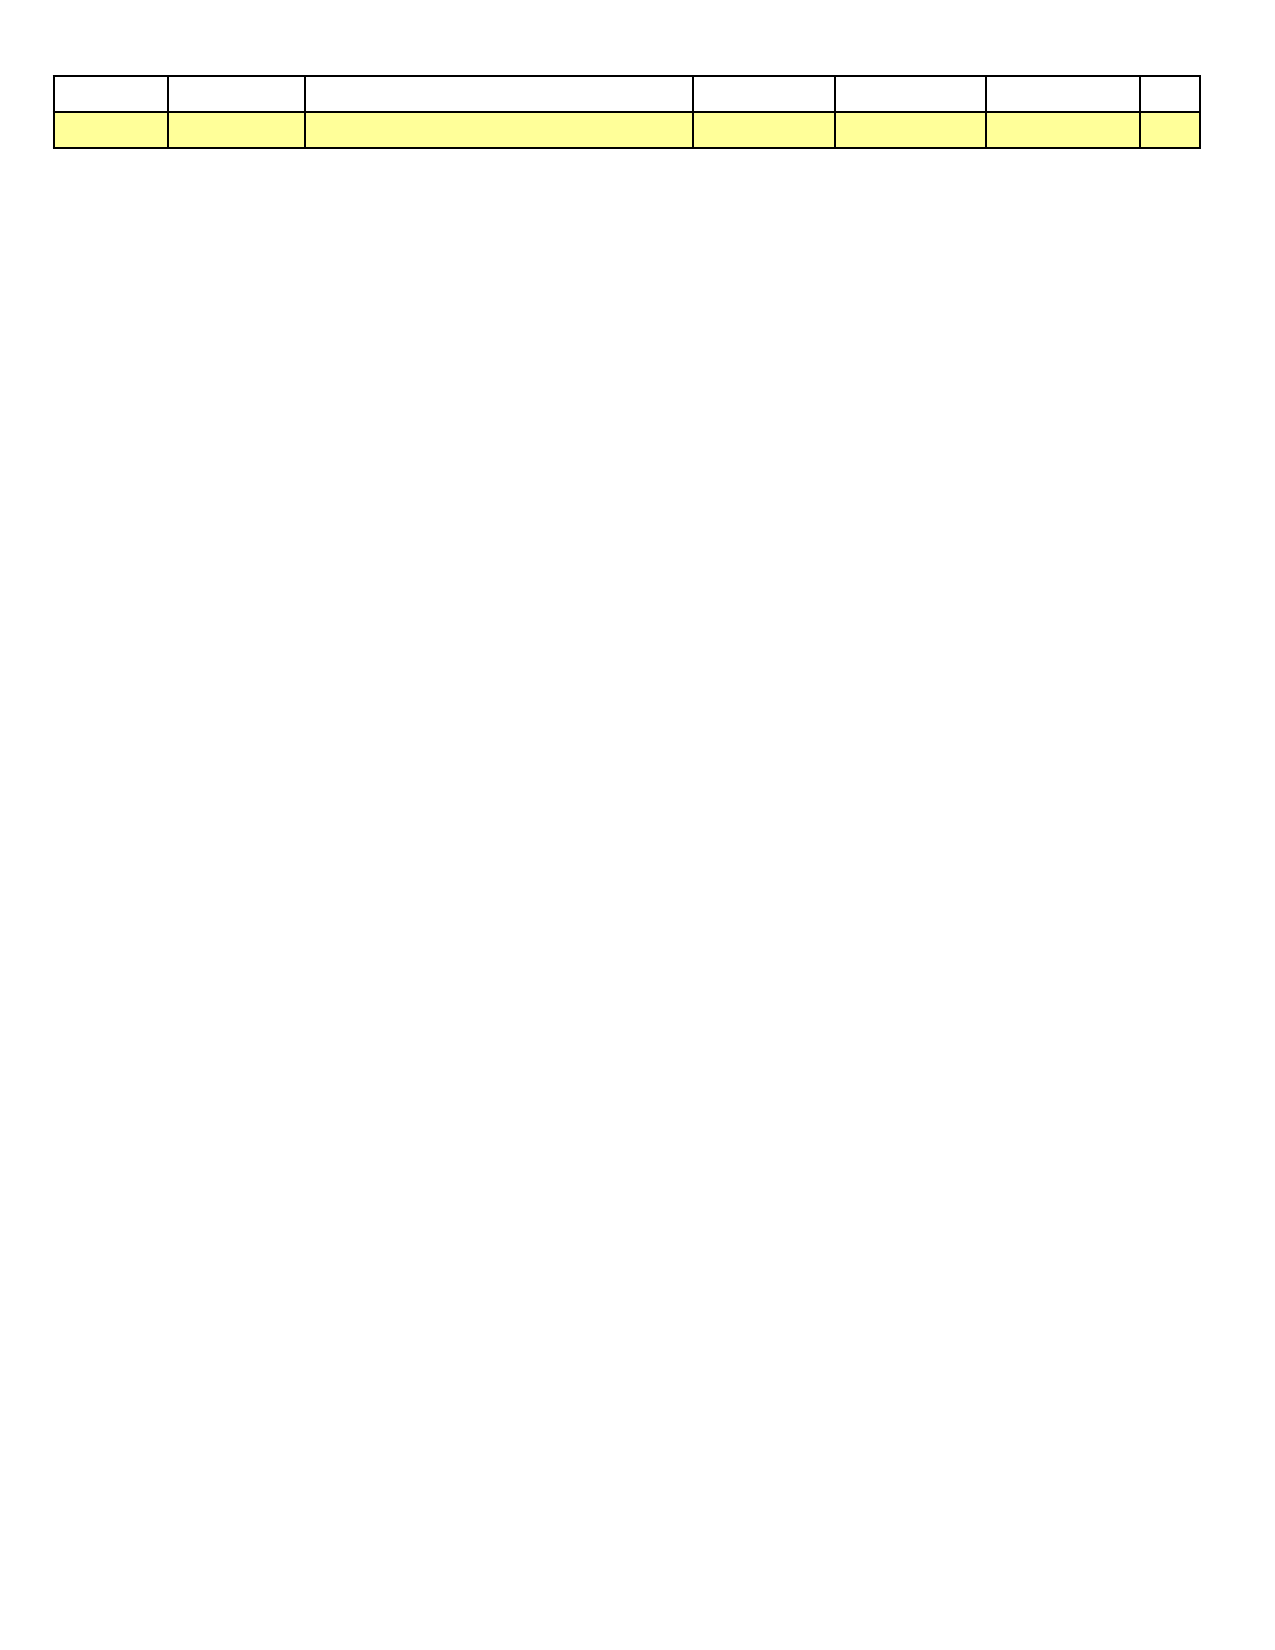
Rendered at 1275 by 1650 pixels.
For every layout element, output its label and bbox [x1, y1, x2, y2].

table_cell [987, 113, 1139, 147]
table_cell [55, 77, 167, 111]
table_cell [306, 113, 692, 147]
table_cell [169, 113, 304, 147]
table_cell [1141, 77, 1199, 111]
table_cell [987, 77, 1139, 111]
table_cell [1141, 113, 1199, 147]
table_cell [836, 77, 985, 111]
table_cell [169, 77, 304, 111]
table_cell [306, 77, 692, 111]
table_cell [836, 113, 985, 147]
table_cell [694, 113, 834, 147]
table_cell [55, 113, 167, 147]
table_cell [694, 77, 834, 111]
